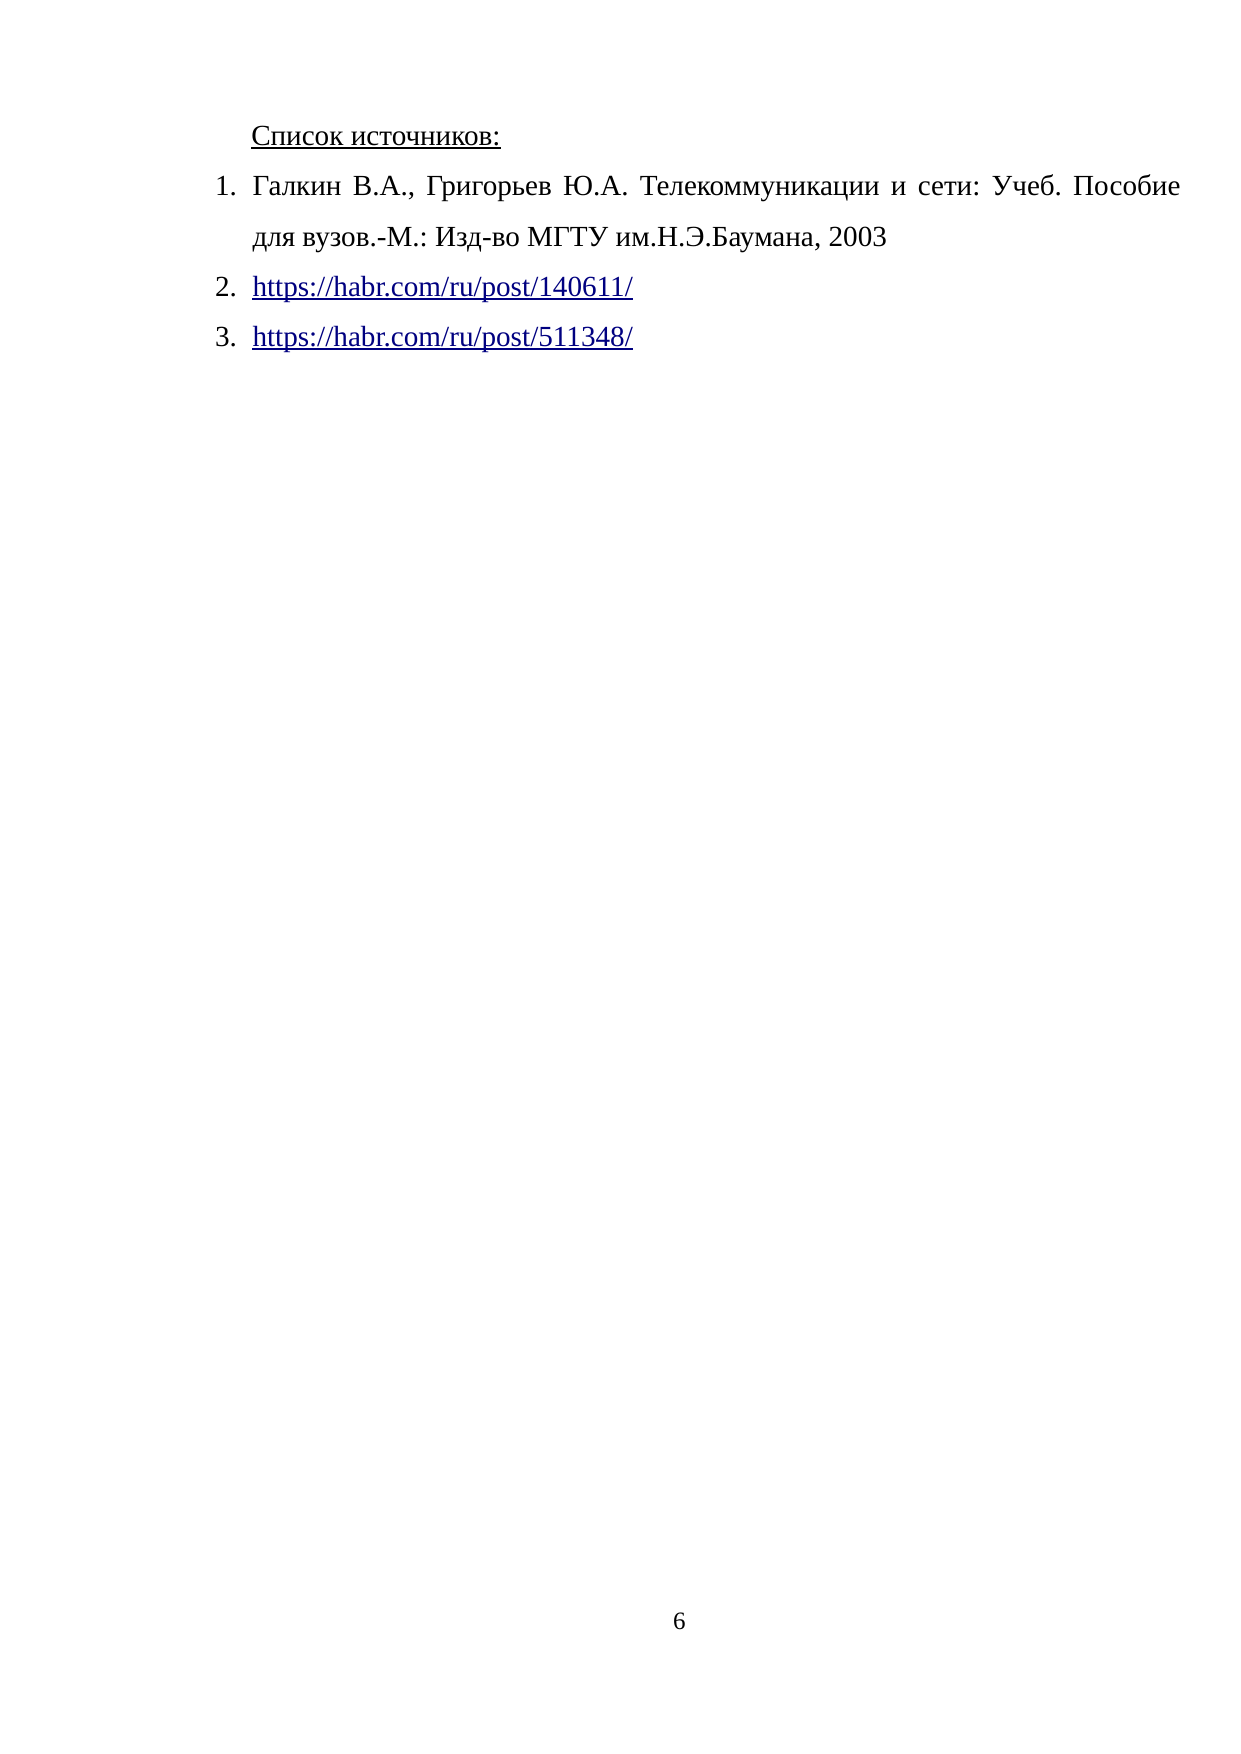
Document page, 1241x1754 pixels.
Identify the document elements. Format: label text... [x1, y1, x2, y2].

list Галкин В.А., Григорьев Ю.А. Телекоммуникации и сети: Учеб. Пособие для вузов.-М.: Изд-во МГТУ им.Н.Э.Баумана, 2003 [215, 168, 1181, 252]
text Список источников: [177, 118, 1181, 152]
list https://habr.com/ru/post/140611/ [215, 269, 1181, 303]
list https://habr.com/ru/post/511348/ [215, 319, 1181, 353]
